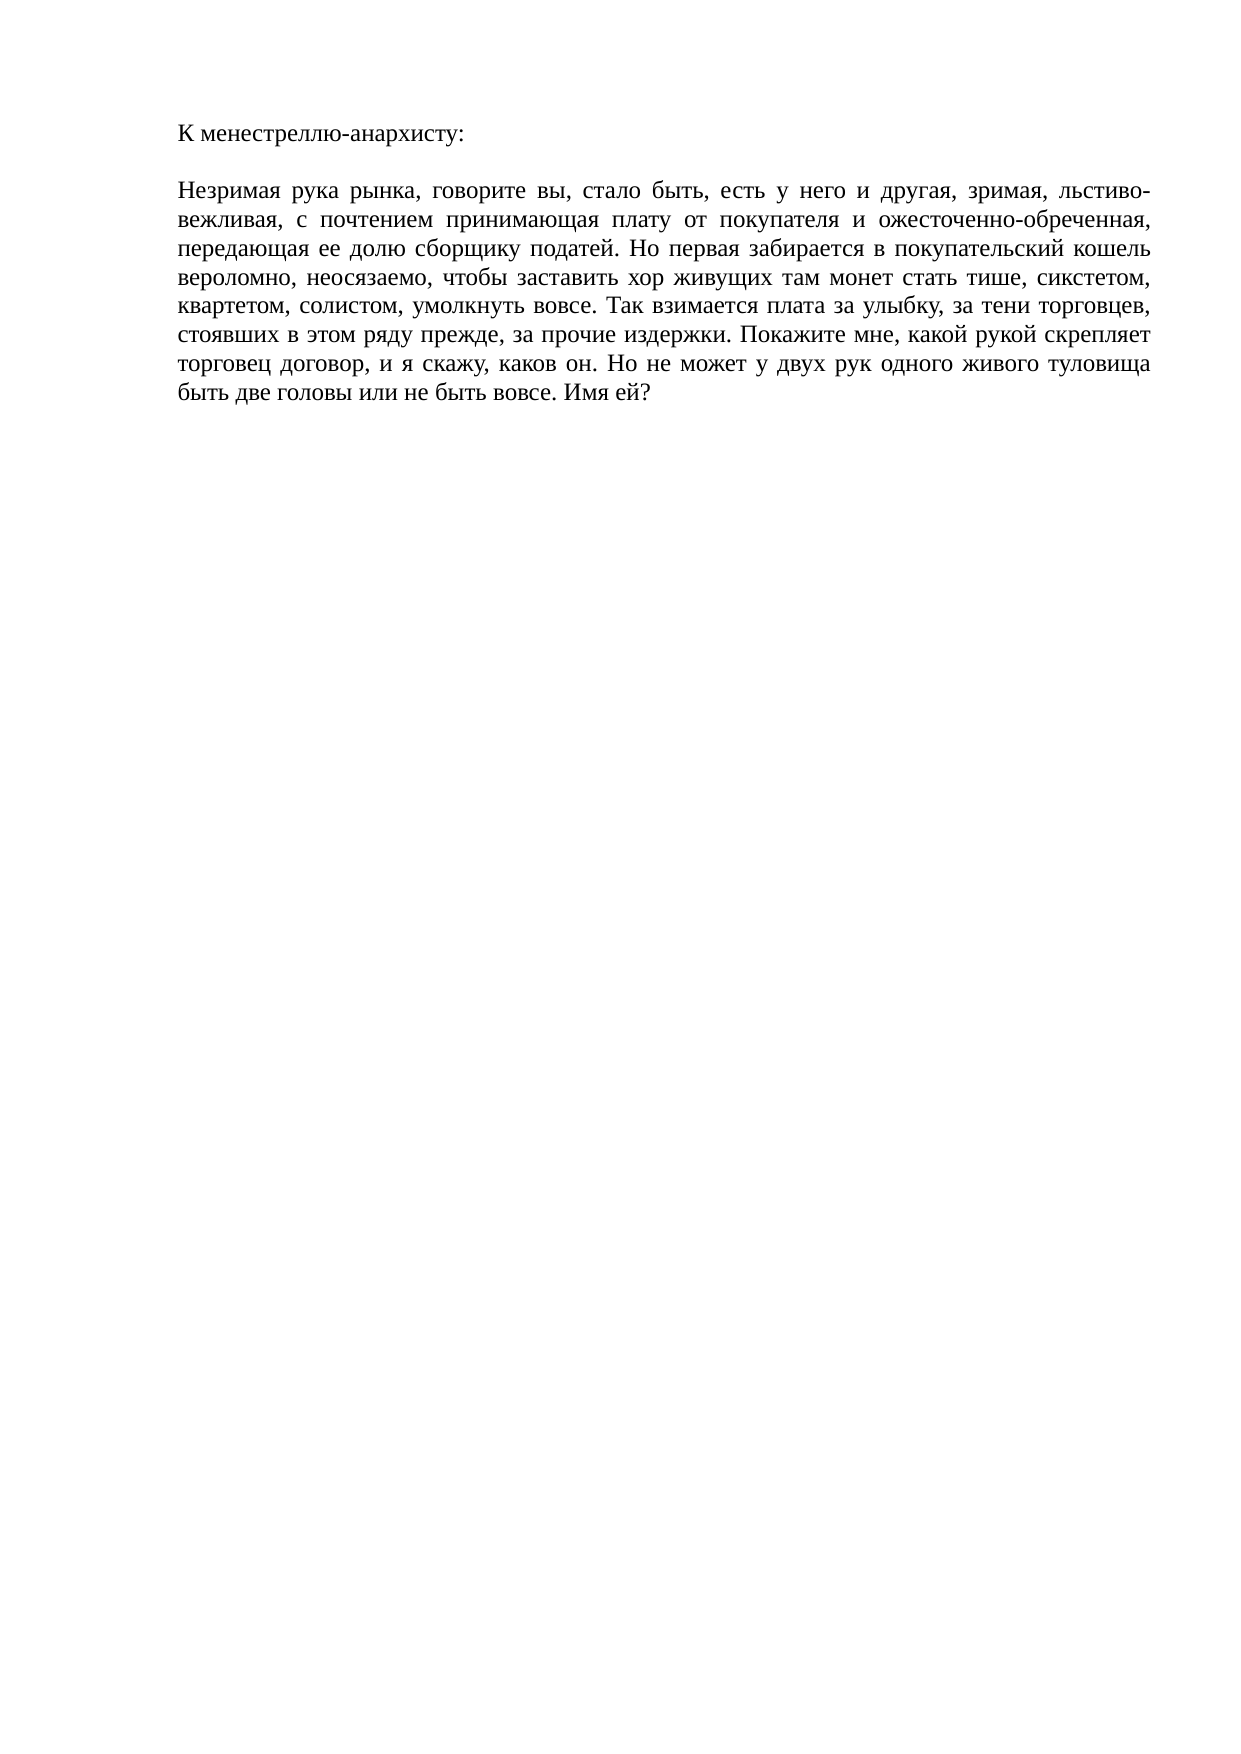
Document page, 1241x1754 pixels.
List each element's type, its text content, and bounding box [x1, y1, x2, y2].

text К менестреллю-анархисту: [177, 118, 1152, 147]
text Незримая рука рынка, говорите вы, стало быть, есть у него и другая, зримая, льстиво-вежливая, с почтением принимающая плату от покупателя и ожесточенно-обреченная, передающая ее долю сборщику податей. Но первая забирается в покупательский кошель вероломно, неосязаемо, чтобы заставить хор живущих там монет стать тише, сикстетом, квартетом, солистом, умолкнуть вовсе. Так взимается плата за улыбку, за тени торговцев, стоявших в этом ряду прежде, за прочие издержки. Покажите мне, какой рукой скрепляет торговец договор, и я скажу, каков он. Но не может у двух рук одного живого туловища быть две головы или не быть вовсе. Имя ей? [177, 176, 1152, 406]
